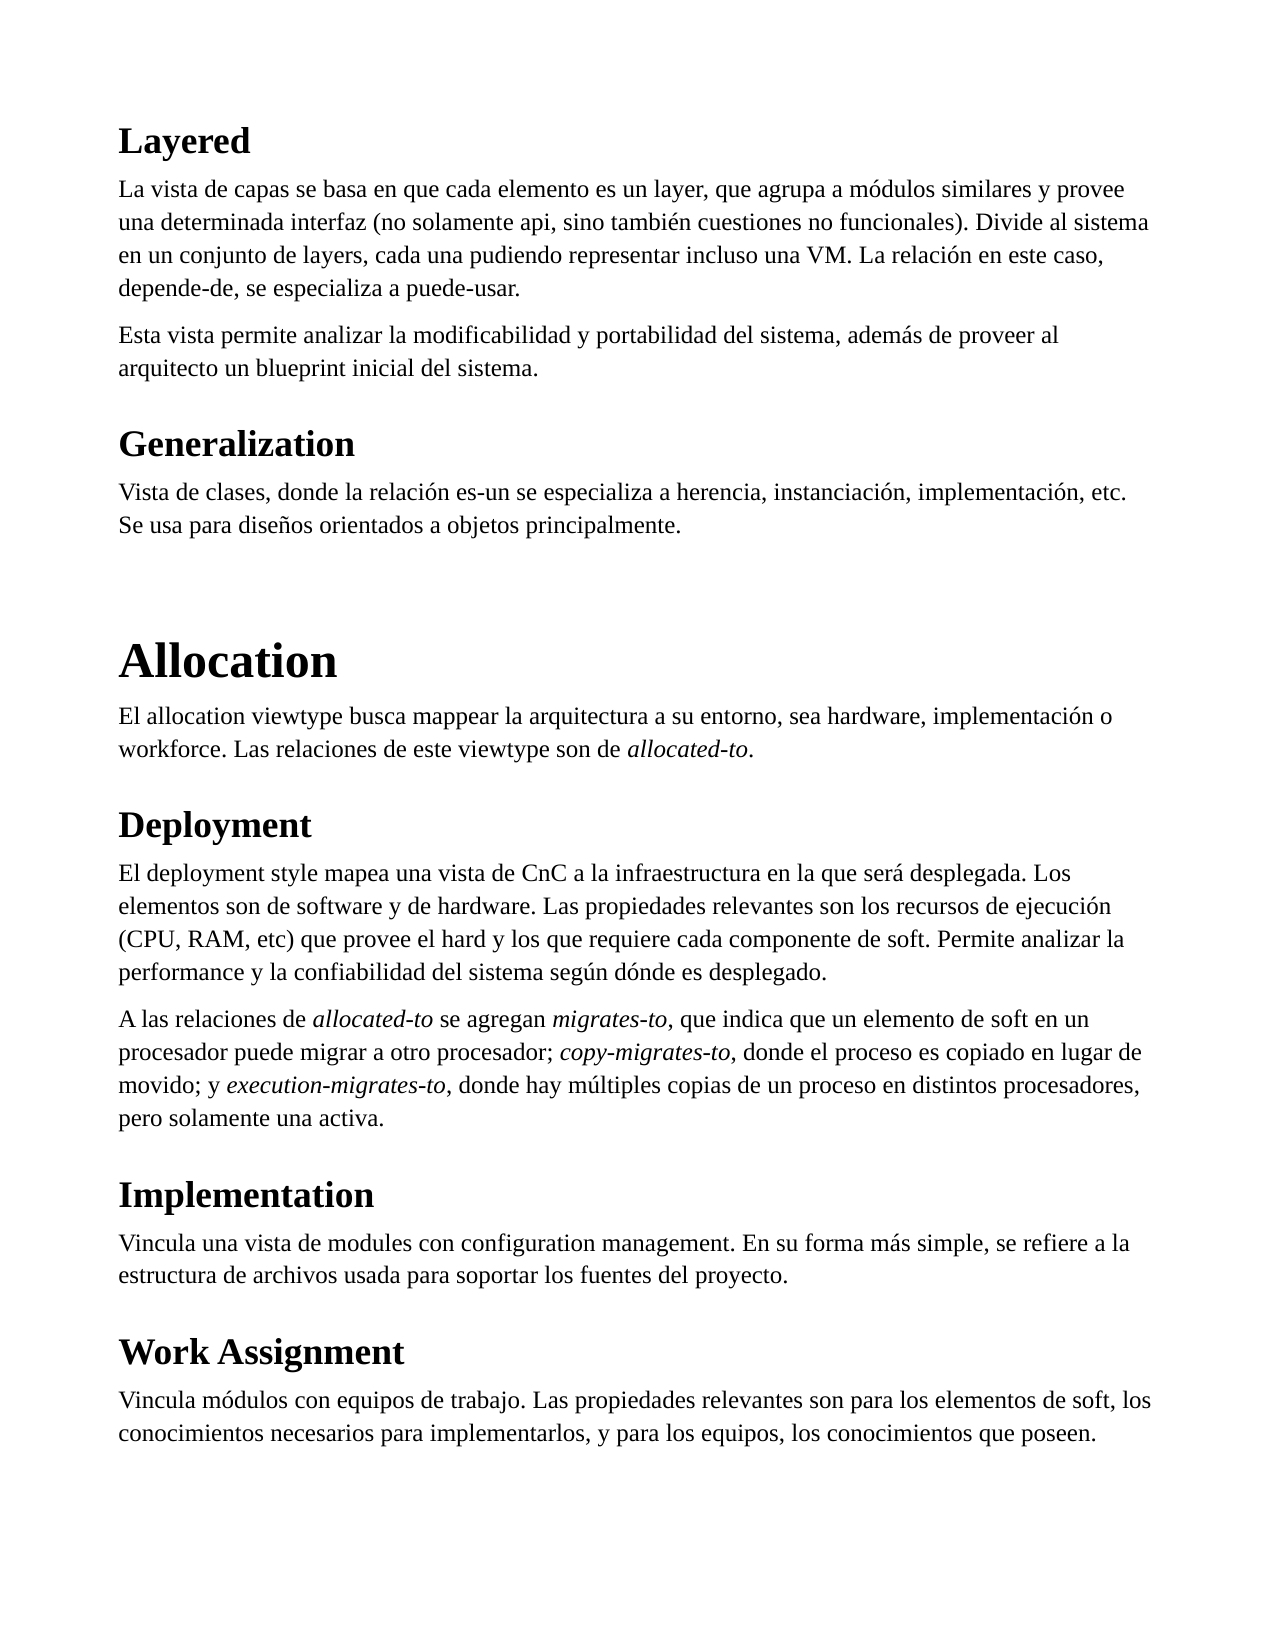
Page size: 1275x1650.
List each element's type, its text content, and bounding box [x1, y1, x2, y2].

text La vista de capas se basa en que cada elemento es un layer, que agrupa a módulos similares y provee una determinada interfaz (no solamente api, sino también cuestiones no funcionales). Divide al sistema en un conjunto de layers, cada una pudiendo representar incluso una VM. La relación en este caso, depende-de, se especializa a puede-usar. [118, 174, 1157, 302]
text A las relaciones de allocated-to se agregan migrates-to, que indica que un elemento de soft en un procesador puede migrar a otro procesador; copy-migrates-to, donde el proceso es copiado en lugar de movido; y execution-migrates-to, donde hay múltiples copias de un proceso en distintos procesadores, pero solamente una activa. [118, 1004, 1157, 1132]
text Vista de clases, donde la relación es-un se especializa a herencia, instanciación, implementación, etc. Se usa para diseños orientados a objetos principalmente. [118, 477, 1157, 539]
text Vincula una vista de modules con configuration management. En su forma más simple, se refiere a la estructura de archivos usada para soportar los fuentes del proyecto. [118, 1228, 1157, 1289]
text Esta vista permite analizar la modificabilidad y portabilidad del sistema, además de proveer al arquitecto un blueprint inicial del sistema. [118, 320, 1157, 382]
text Vincula módulos con equipos de trabajo. Las propiedades relevantes son para los elementos de soft, los conocimientos necesarios para implementarlos, y para los equipos, los conocimientos que poseen. [118, 1385, 1157, 1446]
subtitle Deployment [118, 802, 1157, 845]
subtitle Allocation [118, 631, 1157, 688]
subtitle Implementation [118, 1172, 1157, 1215]
subtitle Work Assignment [118, 1329, 1157, 1372]
text El allocation viewtype busca mappear la arquitectura a su entorno, sea hardware, implementación o workforce. Las relaciones de este viewtype son de allocated-to. [118, 701, 1157, 762]
subtitle Generalization [118, 422, 1157, 465]
subtitle Layered [118, 118, 1157, 161]
text El deployment style mapea una vista de CnC a la infraestructura en la que será desplegada. Los elementos son de software y de hardware. Las propiedades relevantes son los recursos de ejecución (CPU, RAM, etc) que provee el hard y los que requiere cada componente de soft. Permite analizar la performance y la confiabilidad del sistema según dónde es desplegado. [118, 858, 1157, 986]
